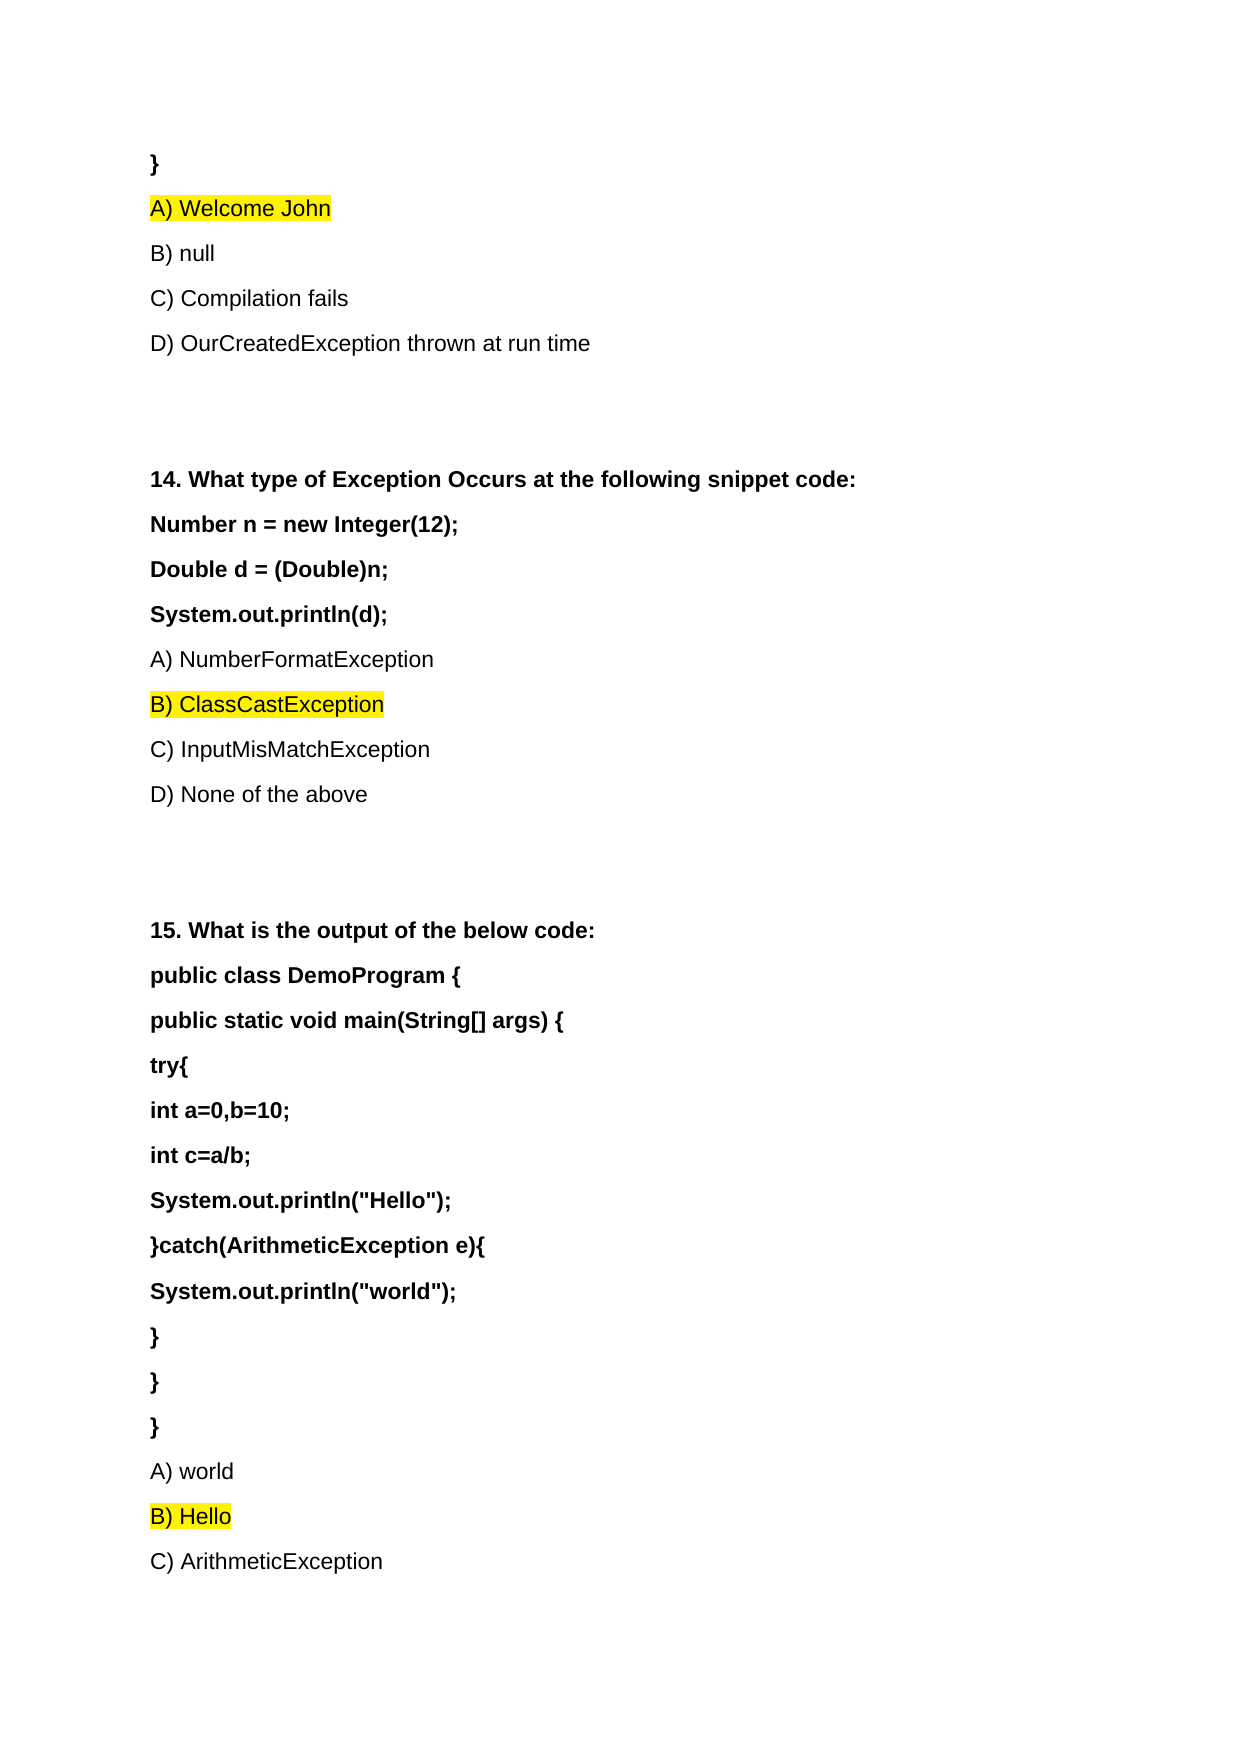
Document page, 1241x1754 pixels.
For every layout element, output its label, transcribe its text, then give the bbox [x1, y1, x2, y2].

text Double d = (Double)n; [150, 556, 1090, 582]
text System.out.println("world"); [150, 1278, 1090, 1304]
text C) ArithmeticException [150, 1548, 1090, 1574]
text 14. What type of Exception Occurs at the following snippet code: [150, 466, 1090, 492]
text 15. What is the output of the below code: [150, 917, 1090, 943]
text C) InputMisMatchException [150, 736, 1090, 763]
text Number n = new Integer(12); [150, 511, 1090, 537]
text C) Compilation fails [150, 285, 1090, 312]
text A) Welcome John [150, 195, 1090, 221]
text System.out.println("Hello"); [150, 1187, 1090, 1214]
text B) null [150, 240, 1090, 267]
text A) NumberFormatException [150, 646, 1090, 672]
text } [150, 150, 1090, 176]
text D) OurCreatedException thrown at run time [150, 330, 1090, 357]
text public static void main(String[] args) { [150, 1007, 1090, 1033]
text D) None of the above [150, 781, 1090, 808]
text System.out.println(d); [150, 601, 1090, 627]
text int c=a/b; [150, 1142, 1090, 1169]
text try{ [150, 1052, 1090, 1078]
text A) world [150, 1458, 1090, 1484]
text int a=0,b=10; [150, 1097, 1090, 1123]
text } [150, 1323, 1090, 1349]
text B) Hello [150, 1503, 1090, 1529]
text } [150, 1368, 1090, 1394]
text public class DemoProgram { [150, 962, 1090, 988]
text } [150, 1413, 1090, 1439]
text B) ClassCastException [150, 691, 1090, 718]
text }catch(ArithmeticException e){ [150, 1232, 1090, 1259]
